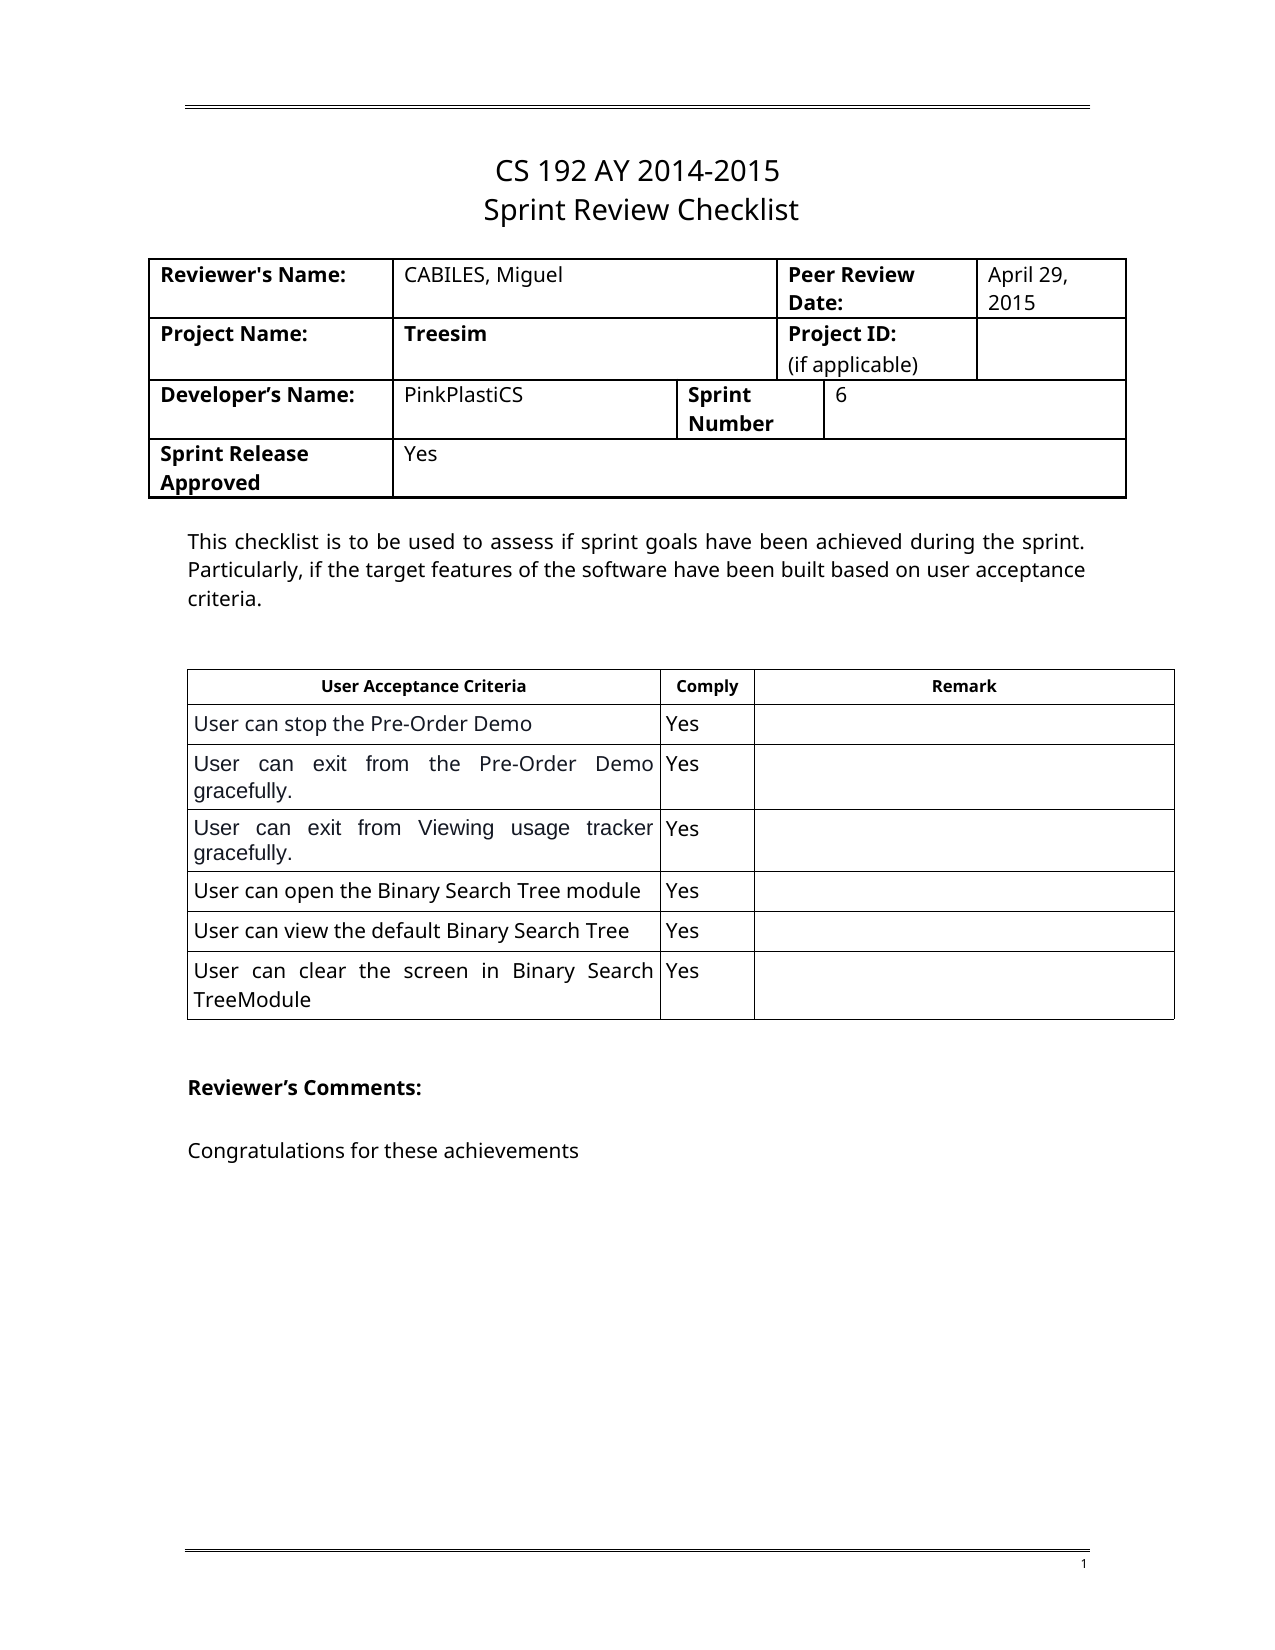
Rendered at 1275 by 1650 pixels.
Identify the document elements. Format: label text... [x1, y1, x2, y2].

text This checklist is to be used to assess if sprint goals have been achieved during the sprint. Particularly, if the target features of the software have been built based on user acceptance criteria. [187, 527, 1087, 612]
table_cell Sprint Number [678, 381, 823, 437]
table_cell Yes [661, 952, 754, 1019]
table_cell [755, 872, 1174, 911]
table_cell User can exit from the Pre-Order Demo gracefully. [188, 745, 660, 809]
table_header Remark [755, 670, 1174, 703]
table_cell [755, 705, 1174, 743]
table_header April 29, 2015 [978, 260, 1125, 317]
table_header CABILES, Miguel [394, 260, 776, 317]
table_header Peer Review Date: [778, 260, 976, 317]
table_cell [755, 952, 1174, 1019]
table_cell User can stop the Pre-Order Demo [188, 705, 660, 743]
table_cell Project ID: [778, 319, 976, 348]
table_cell (if applicable) [778, 348, 976, 378]
table_cell Sprint Release Approved [150, 440, 392, 496]
table_cell Project Name: [150, 319, 392, 378]
subtitle Reviewer’s Comments: [187, 1073, 1087, 1129]
table_cell Yes [661, 810, 754, 871]
table_header Reviewer's Name: [150, 260, 392, 317]
table_cell [755, 745, 1174, 809]
text Sprint Review Checklist [187, 190, 1087, 229]
table_cell Yes [394, 440, 1125, 496]
text Congratulations for these achievements [187, 1136, 1087, 1164]
table_cell PinkPlastiCS [394, 381, 676, 437]
table_header User Acceptance Criteria [188, 670, 660, 703]
text CS 192 AY 2014-2015 [187, 150, 1087, 190]
table_cell User can clear the screen in Binary Search TreeModule [188, 952, 660, 1019]
table_cell User can view the default Binary Search Tree [188, 912, 660, 951]
table_cell User can open the Binary Search Tree module [188, 872, 660, 911]
table_cell [755, 912, 1174, 951]
table_cell 6 [825, 381, 1125, 437]
table_cell Yes [661, 705, 754, 743]
table_header Comply [661, 670, 754, 703]
table_cell Yes [661, 912, 754, 951]
table_cell [755, 810, 1174, 871]
table_cell Yes [661, 872, 754, 911]
table_cell User can exit from Viewing usage tracker gracefully. [188, 810, 660, 871]
table_cell Developer’s Name: [150, 381, 392, 437]
table_cell Treesim [394, 319, 776, 378]
table_cell [978, 319, 1125, 378]
table_cell Yes [661, 745, 754, 809]
